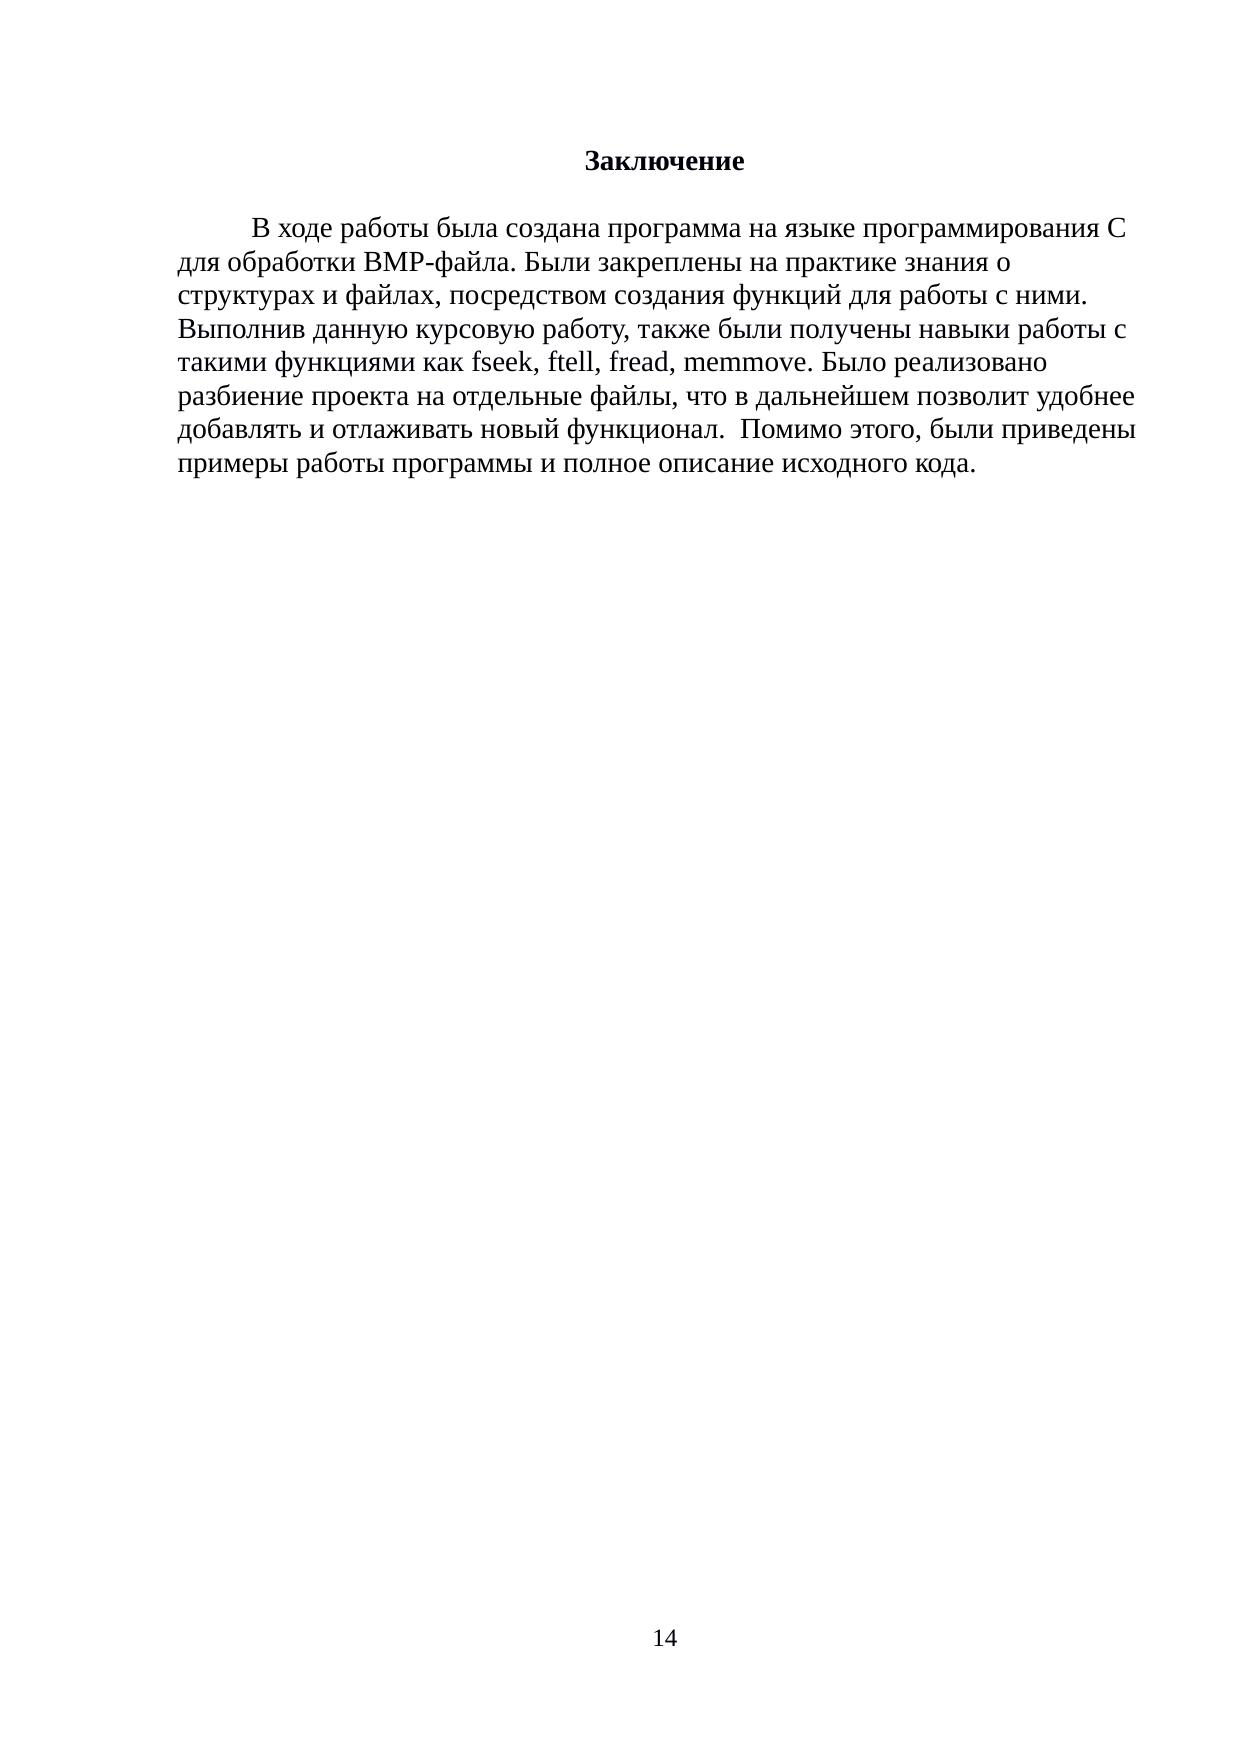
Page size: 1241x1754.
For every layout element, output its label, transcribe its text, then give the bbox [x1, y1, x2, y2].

subtitle Заключение [177, 143, 1152, 177]
text В ходе работы была создана программа на языке программирования С для обработки BMP-файла. Были закреплены на практике знания о структурах и файлах, посредством создания функций для работы с ними. Выполнив данную курсовую работу, также были получены навыки работы с такими функциями как fseek, ftell, fread, memmove. Было реализовано разбиение проекта на отдельные файлы, что в дальнейшем позволит удобнее добавлять и отлаживать новый функционал. Помимо этого, были приведены примеры работы программы и полное описание исходного кода. [177, 210, 1152, 478]
